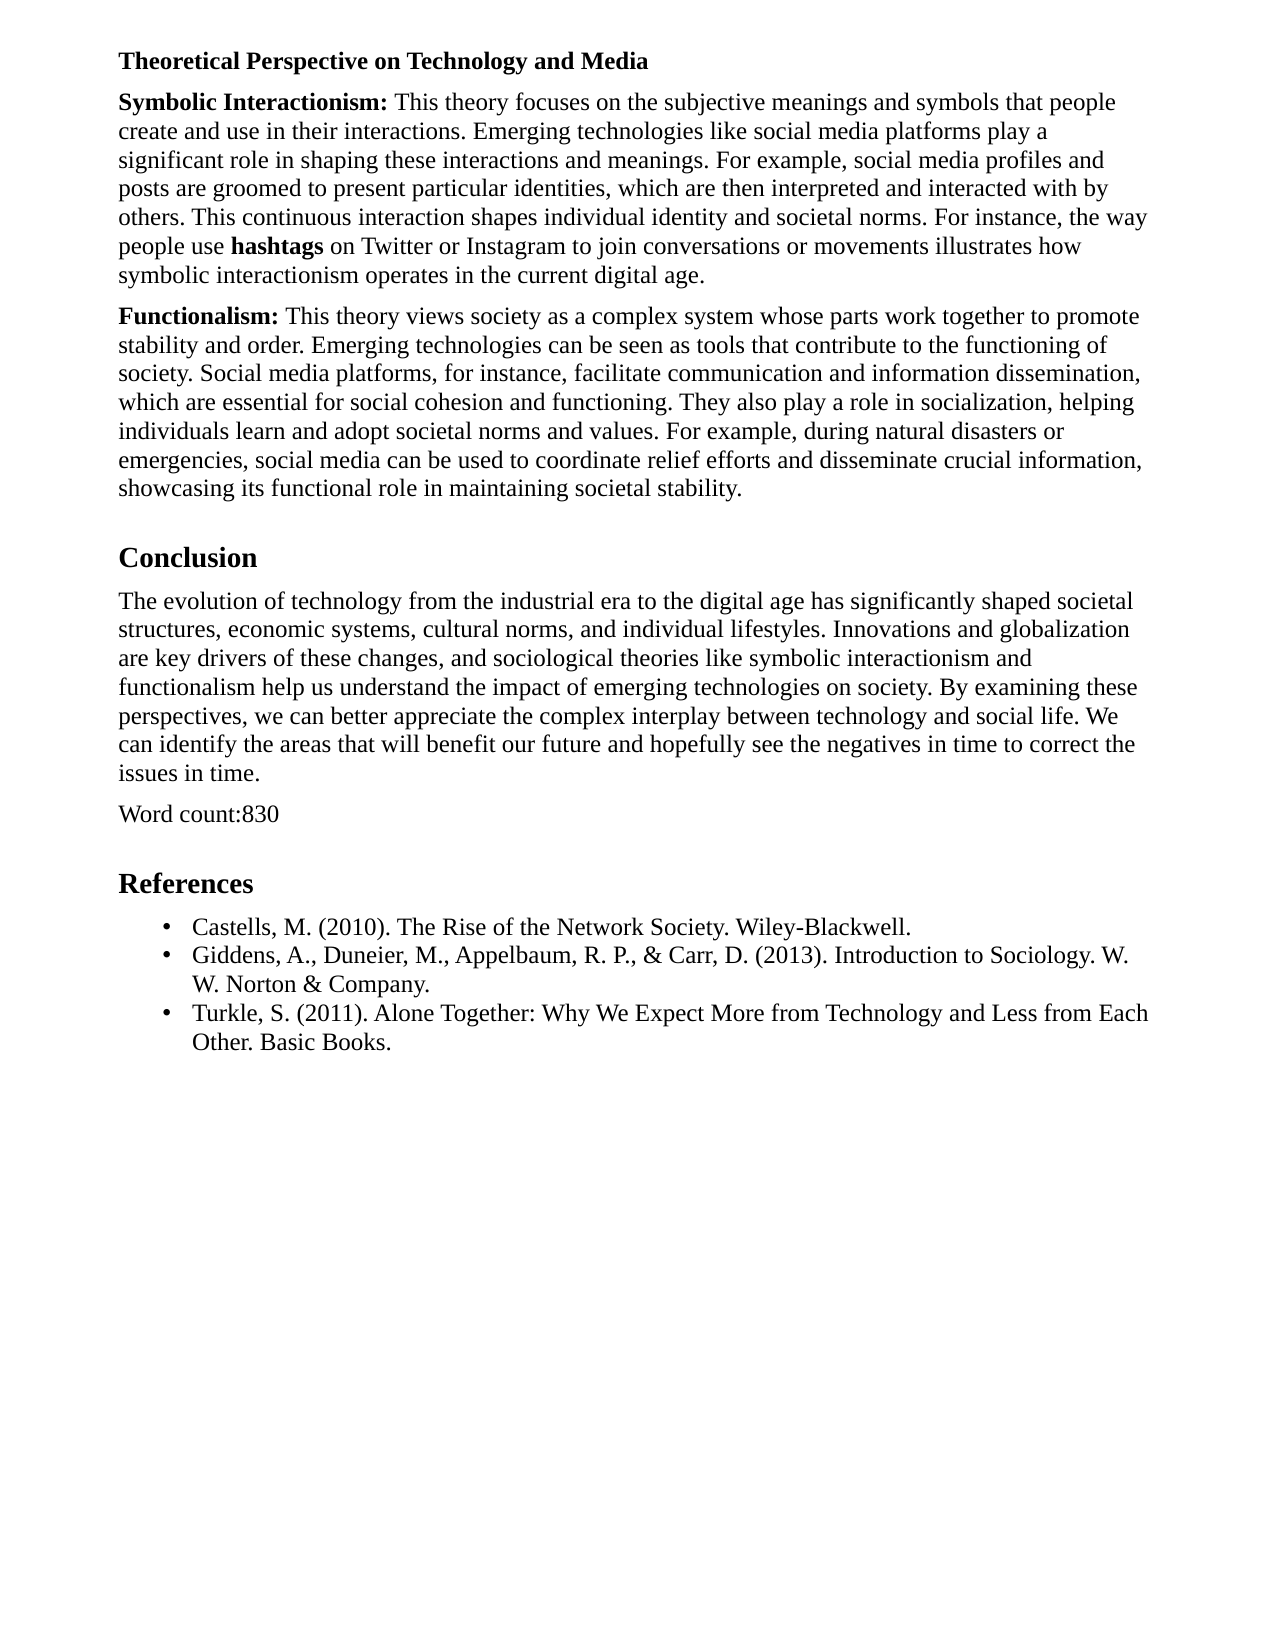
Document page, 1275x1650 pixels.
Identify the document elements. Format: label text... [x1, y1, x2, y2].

list Turkle, S. (2011). Alone Together: Why We Expect More from Technology and Less from Each Other. Basic Books. [162, 998, 1157, 1056]
text Symbolic Interactionism: This theory focuses on the subjective meanings and symbols that people create and use in their interactions. Emerging technologies like social media platforms play a significant role in shaping these interactions and meanings. For example, social media profiles and posts are groomed to present particular identities, which are then interpreted and interacted with by others. This continuous interaction shapes individual identity and societal norms. For instance, the way people use hashtags on Twitter or Instagram to join conversations or movements illustrates how symbolic interactionism operates in the current digital age. [118, 87, 1157, 288]
text Functionalism: This theory views society as a complex system whose parts work together to promote stability and order. Emerging technologies can be seen as tools that contribute to the functioning of society. Social media platforms, for instance, facilitate communication and information dissemination, which are essential for social cohesion and functioning. They also play a role in socialization, helping individuals learn and adopt societal norms and values. For example, during natural disasters or emergencies, social media can be used to coordinate relief efforts and disseminate crucial information, showcasing its functional role in maintaining societal stability. [118, 301, 1157, 502]
subtitle References [118, 866, 1157, 899]
list Giddens, A., Duneier, M., Appelbaum, R. P., & Carr, D. (2013). Introduction to Sociology. W. W. Norton & Company. [162, 941, 1157, 998]
text Word count:830 [118, 799, 1157, 828]
subtitle Theoretical Perspective on Technology and Media [118, 46, 1157, 75]
subtitle Conclusion [118, 540, 1157, 573]
text The evolution of technology from the industrial era to the digital age has significantly shaped societal structures, economic systems, cultural norms, and individual lifestyles. Innovations and globalization are key drivers of these changes, and sociological theories like symbolic interactionism and functionalism help us understand the impact of emerging technologies on society. By examining these perspectives, we can better appreciate the complex interplay between technology and social life. We can identify the areas that will benefit our future and hopefully see the negatives in time to correct the issues in time. [118, 586, 1157, 787]
list Castells, M. (2010). The Rise of the Network Society. Wiley-Blackwell. [162, 912, 1157, 941]
